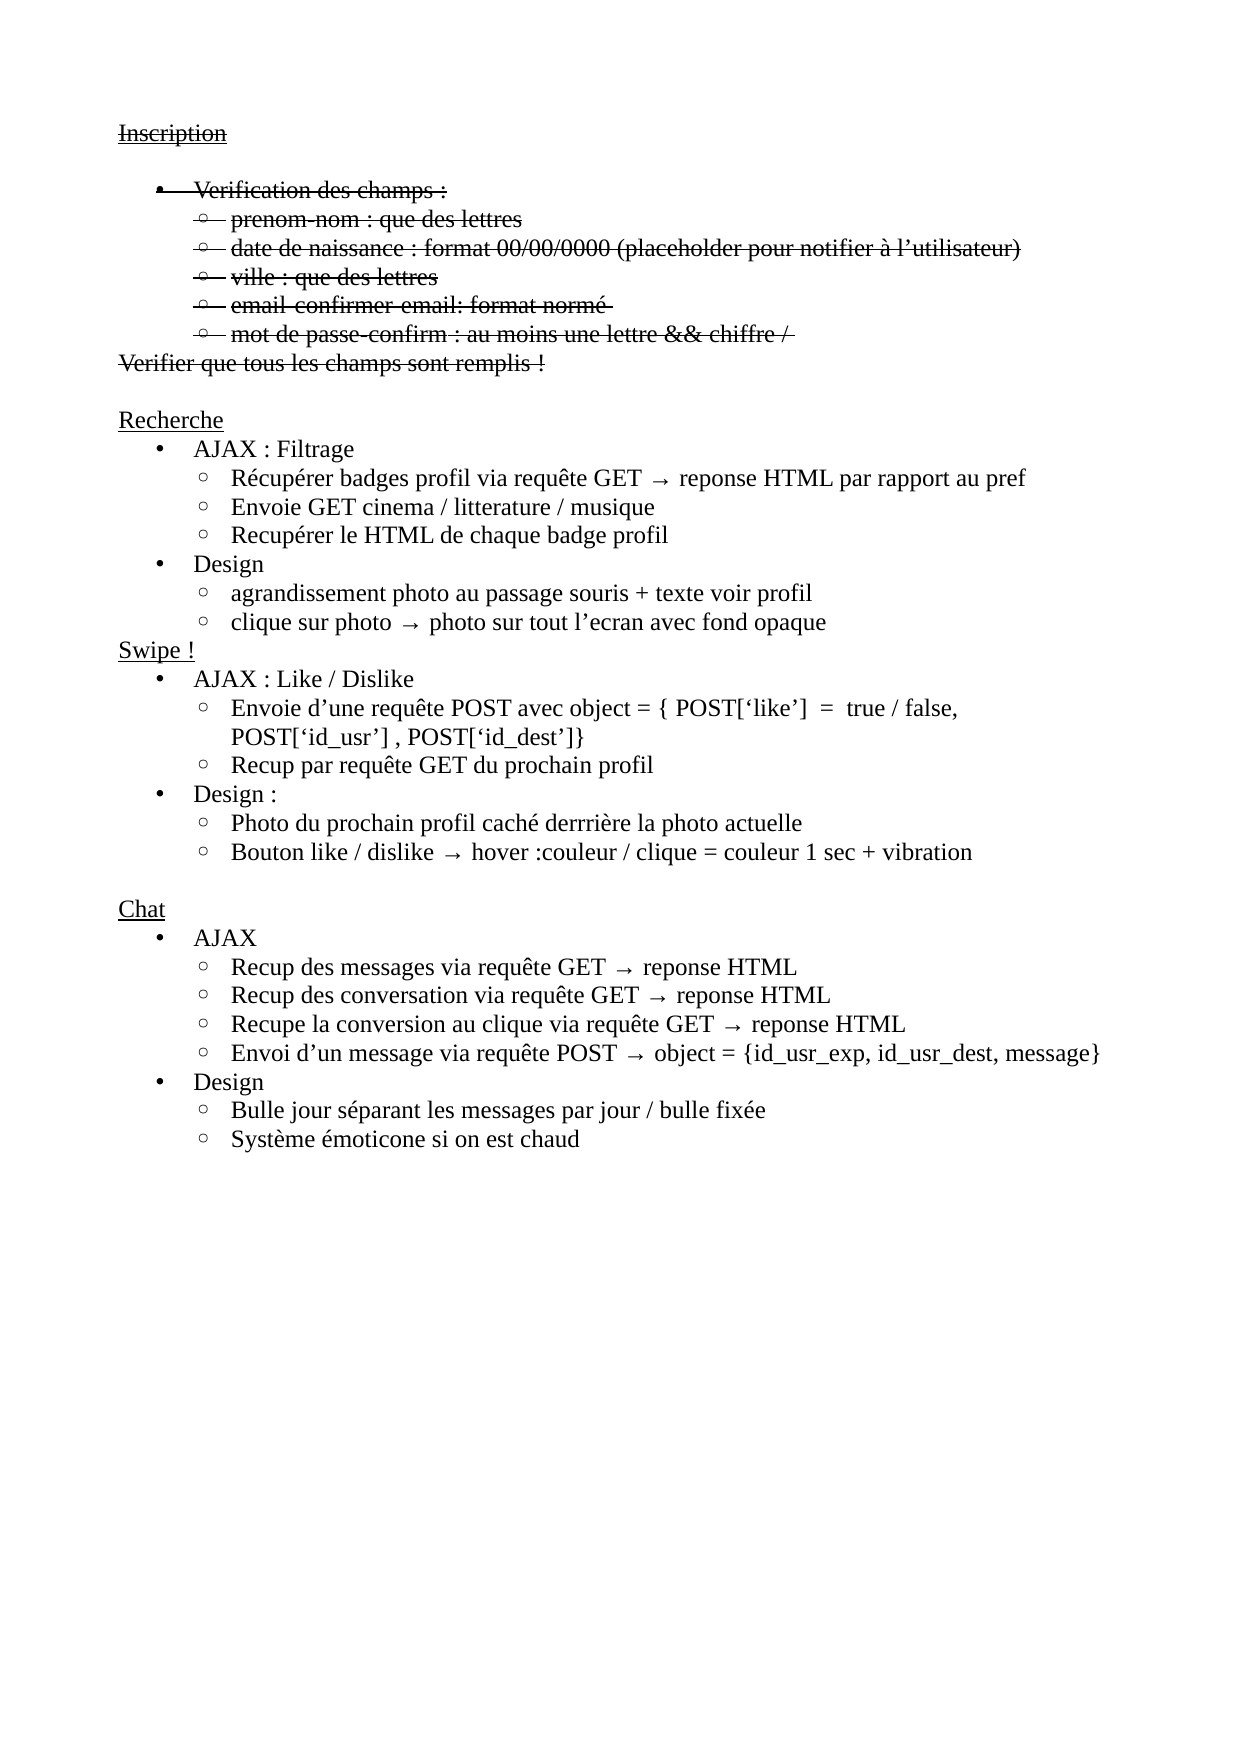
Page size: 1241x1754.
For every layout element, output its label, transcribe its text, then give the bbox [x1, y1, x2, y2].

list Recupérer le HTML de chaque badge profil [193, 521, 1122, 549]
list Envoi d’un message via requête POST → object = {id_usr_exp, id_usr_dest, message} [193, 1038, 1122, 1067]
text Swipe ! [118, 636, 1122, 664]
list Système émoticone si on est chaud [193, 1124, 1122, 1153]
text Verifier que tous les champs sont remplis ! [118, 348, 1122, 377]
text Recherche [118, 406, 1122, 434]
list Envoie GET cinema / litterature / musique [193, 492, 1122, 521]
list Bulle jour séparant les messages par jour / bulle fixée [193, 1096, 1122, 1124]
list Recupe la conversion au clique via requête GET → reponse HTML [193, 1009, 1122, 1038]
list AJAX : Filtrage [156, 434, 1122, 463]
list AJAX : Like / Dislike [156, 664, 1122, 693]
list Verification des champs : [156, 176, 1122, 204]
list ville : que des lettres [193, 262, 1122, 291]
list Recup par requête GET du prochain profil [193, 751, 1122, 779]
list Recup des conversation via requête GET → reponse HTML [193, 981, 1122, 1009]
list Bouton like / dislike → hover :couleur / clique = couleur 1 sec + vibration [193, 837, 1122, 866]
list AJAX [156, 923, 1122, 952]
list clique sur photo → photo sur tout l’ecran avec fond opaque [193, 607, 1122, 636]
list Design : [156, 779, 1122, 808]
list Récupérer badges profil via requête GET → reponse HTML par rapport au pref [193, 463, 1122, 492]
text Chat [118, 894, 1122, 923]
list Design [156, 1067, 1122, 1096]
list Design [156, 549, 1122, 578]
list date de naissance : format 00/00/0000 (placeholder pour notifier à l’utilisateur) [193, 233, 1122, 262]
list Photo du prochain profil caché derrrière la photo actuelle [193, 808, 1122, 837]
list mot de passe-confirm : au moins une lettre && chiffre / [193, 319, 1122, 348]
list prenom-nom : que des lettres [193, 204, 1122, 233]
list email-confirmer-email: format normé [193, 291, 1122, 319]
list agrandissement photo au passage souris + texte voir profil [193, 578, 1122, 607]
list Recup des messages via requête GET → reponse HTML [193, 952, 1122, 981]
list Envoie d’une requête POST avec object = { POST[‘like’] = true / false, POST[‘id_usr’] , POST[‘id_dest’]} [193, 693, 1122, 751]
text Inscription [118, 118, 1122, 147]
